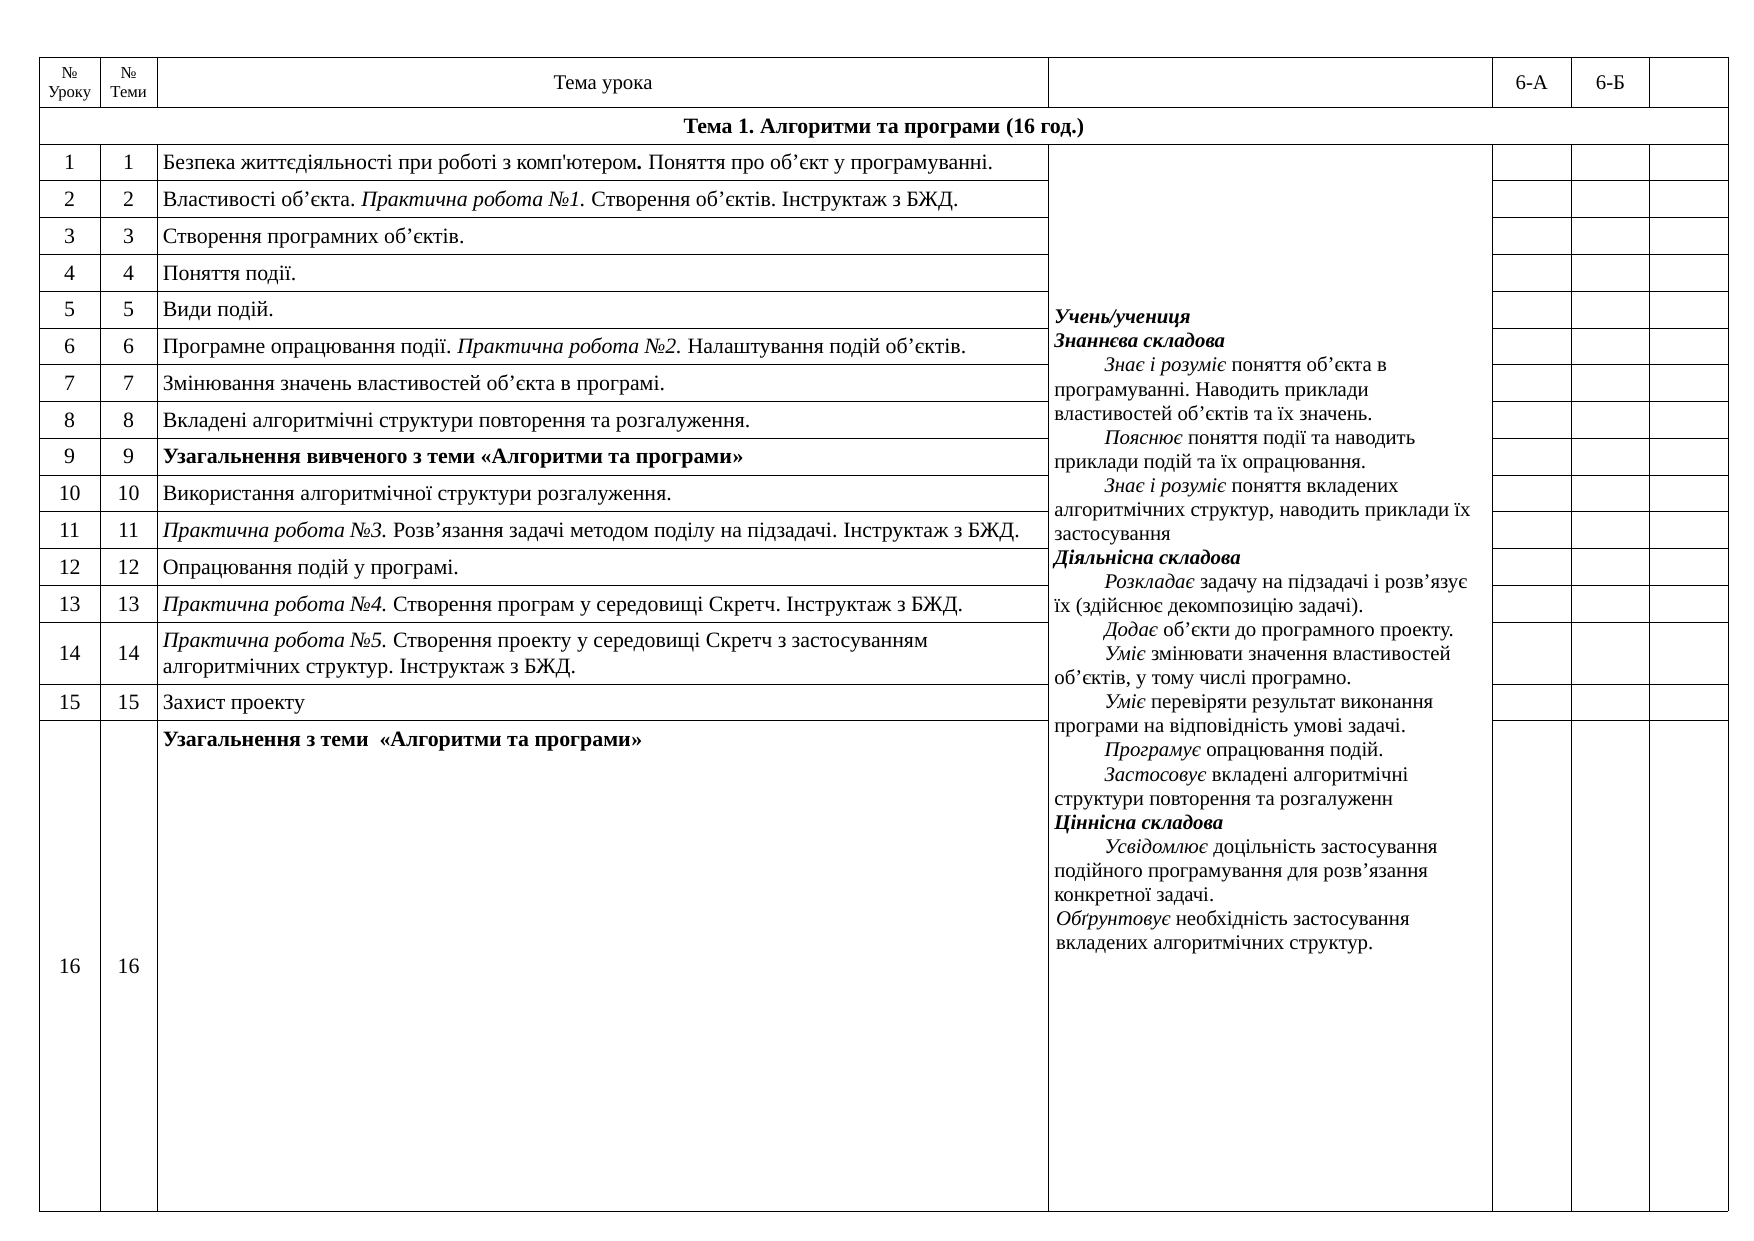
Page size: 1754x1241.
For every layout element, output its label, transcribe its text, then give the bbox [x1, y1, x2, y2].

table_cell [1493, 623, 1571, 683]
table_cell 13 [101, 586, 157, 622]
table_cell [1650, 292, 1728, 327]
table_cell [1493, 476, 1571, 511]
table_cell [1493, 329, 1571, 364]
table_cell Тема 1. Алгоритми та програми (16 год.) [40, 108, 1728, 143]
table_cell 10 [101, 476, 157, 511]
table_header 6-Б [1572, 58, 1649, 107]
table_header [1650, 58, 1728, 107]
table_cell [1493, 255, 1571, 291]
table_cell [1572, 721, 1649, 1211]
table_cell [1493, 586, 1571, 622]
table_header № Уроку [40, 58, 100, 107]
table_cell [1650, 685, 1728, 720]
table_cell [1650, 218, 1728, 254]
table_header Тема урока [158, 58, 1048, 107]
table_cell [1572, 685, 1649, 720]
table_cell [1650, 145, 1728, 180]
table_cell 4 [40, 255, 100, 291]
table_cell Опрацювання подій у програмі. [158, 549, 1048, 585]
table_cell [1650, 181, 1728, 217]
table_cell Захист проекту [158, 685, 1048, 720]
table_cell [1650, 255, 1728, 291]
table_cell [1572, 512, 1649, 548]
table_cell 12 [101, 549, 157, 585]
table_cell Програмне опрацювання події. Практична робота №2. Налаштування подій обʼєктів. [158, 329, 1048, 364]
table_cell [1493, 365, 1571, 401]
table_cell [1650, 586, 1728, 622]
table_cell 15 [40, 685, 100, 720]
table_cell [1572, 181, 1649, 217]
table_cell [1572, 439, 1649, 474]
table_cell [1572, 292, 1649, 327]
table_cell [1493, 512, 1571, 548]
table_cell 5 [101, 292, 157, 327]
table_cell 3 [40, 218, 100, 254]
table_cell [1572, 549, 1649, 585]
table_cell Види подій. [158, 292, 1048, 327]
table_cell 1 [40, 145, 100, 180]
table_cell 9 [40, 439, 100, 474]
table_cell 1 [101, 145, 157, 180]
table_cell Використання алгоритмічної структури розгалуження. [158, 476, 1048, 511]
table_cell 16 [40, 721, 100, 1211]
table_cell [1493, 145, 1571, 180]
table_cell [1572, 145, 1649, 180]
table_header 6-А [1493, 58, 1571, 107]
table_cell 16 [101, 721, 157, 1211]
table_cell [1572, 365, 1649, 401]
table_cell Вкладені алгоритмічні структури повторення та розгалуження. [158, 402, 1048, 438]
table_cell [1493, 549, 1571, 585]
table_cell [1572, 255, 1649, 291]
table_cell [1650, 329, 1728, 364]
table_cell [1493, 402, 1571, 438]
table_cell 13 [40, 586, 100, 622]
table_cell 3 [101, 218, 157, 254]
table_cell Учень/учениця Знаннєва складова Знає і розуміє поняття об’єкта в програмуванні. Наводить приклади властивостей об’єктів та їх значень. Пояснює поняття події та наводить приклади подій та їх опрацювання. Знає і розуміє поняття вкладених алгоритмічних структур, наводить приклади їх застосування Діяльнісна складова Розкладає задачу на підзадачі і розв’язує їх (здійснює декомпозицію задачі). Додає об’єкти до програмного проекту. Уміє змінювати значення властивостей об’єктів, у тому числі програмно. Уміє перевіряти результат виконання програми на відповідність умові задачі. Програмує опрацювання подій. Застосовує вкладені алгоритмічні структури повторення та розгалуженн Ціннісна складова Усвідомлює доцільність застосування подійного програмування для розв’язання конкретної задачі. Обґрунтовує необхідність застосування вкладених алгоритмічних структур. [1049, 145, 1492, 1211]
table_cell 7 [101, 365, 157, 401]
table_cell Практична робота №4. Створення програм у середовищі Скретч. Інструктаж з БЖД. [158, 586, 1048, 622]
table_cell Властивості об’єкта. Практична робота №1. Створення обʼєктів. Інструктаж з БЖД. [158, 181, 1048, 217]
table_cell [1650, 476, 1728, 511]
table_cell [1493, 292, 1571, 327]
table_cell 8 [101, 402, 157, 438]
table_cell Практична робота №5. Створення проекту у середовищі Скретч з застосуванням алгоритмічних структур. Інструктаж з БЖД. [158, 623, 1048, 683]
table_cell [1572, 329, 1649, 364]
table_cell 2 [101, 181, 157, 217]
table_cell 11 [40, 512, 100, 548]
table_cell Змінювання значень властивостей об’єкта в програмі. [158, 365, 1048, 401]
table_header № Теми [101, 58, 157, 107]
table_cell Узагальнення з теми «Алгоритми та програми» [158, 721, 1048, 1211]
table_cell Створення програмних об’єктів. [158, 218, 1048, 254]
table_cell [1572, 623, 1649, 683]
table_cell 9 [101, 439, 157, 474]
table_cell Узагальнення вивченого з теми «Алгоритми та програми» [158, 439, 1048, 474]
table_cell [1493, 181, 1571, 217]
table_cell Безпека життєдіяльності при роботі з комп'ютером. Поняття про об’єкт у програмуванні. [158, 145, 1048, 180]
table_cell 5 [40, 292, 100, 327]
table_cell 10 [40, 476, 100, 511]
table_cell [1493, 685, 1571, 720]
table_cell [1650, 439, 1728, 474]
table_cell 14 [40, 623, 100, 683]
table_cell 11 [101, 512, 157, 548]
table_cell [1572, 218, 1649, 254]
table_cell [1650, 365, 1728, 401]
table_cell [1650, 549, 1728, 585]
table_cell 7 [40, 365, 100, 401]
table_cell 6 [101, 329, 157, 364]
table_cell 8 [40, 402, 100, 438]
table_cell Поняття події. [158, 255, 1048, 291]
table_cell [1650, 623, 1728, 683]
table_cell [1493, 218, 1571, 254]
table_cell 12 [40, 549, 100, 585]
table_header [1049, 58, 1492, 107]
table_cell 2 [40, 181, 100, 217]
table_cell [1572, 586, 1649, 622]
table_cell [1493, 439, 1571, 474]
table_cell [1650, 512, 1728, 548]
table_cell [1493, 721, 1571, 1211]
table_cell [1572, 476, 1649, 511]
table_cell 14 [101, 623, 157, 683]
table_cell [1650, 402, 1728, 438]
table_cell 6 [40, 329, 100, 364]
table_cell [1572, 402, 1649, 438]
table_cell 15 [101, 685, 157, 720]
table_cell 4 [101, 255, 157, 291]
table_cell Практична робота №3. Розв’язання задачі методом поділу на підзадачі. Інструктаж з БЖД. [158, 512, 1048, 548]
table_cell [1650, 721, 1728, 1211]
